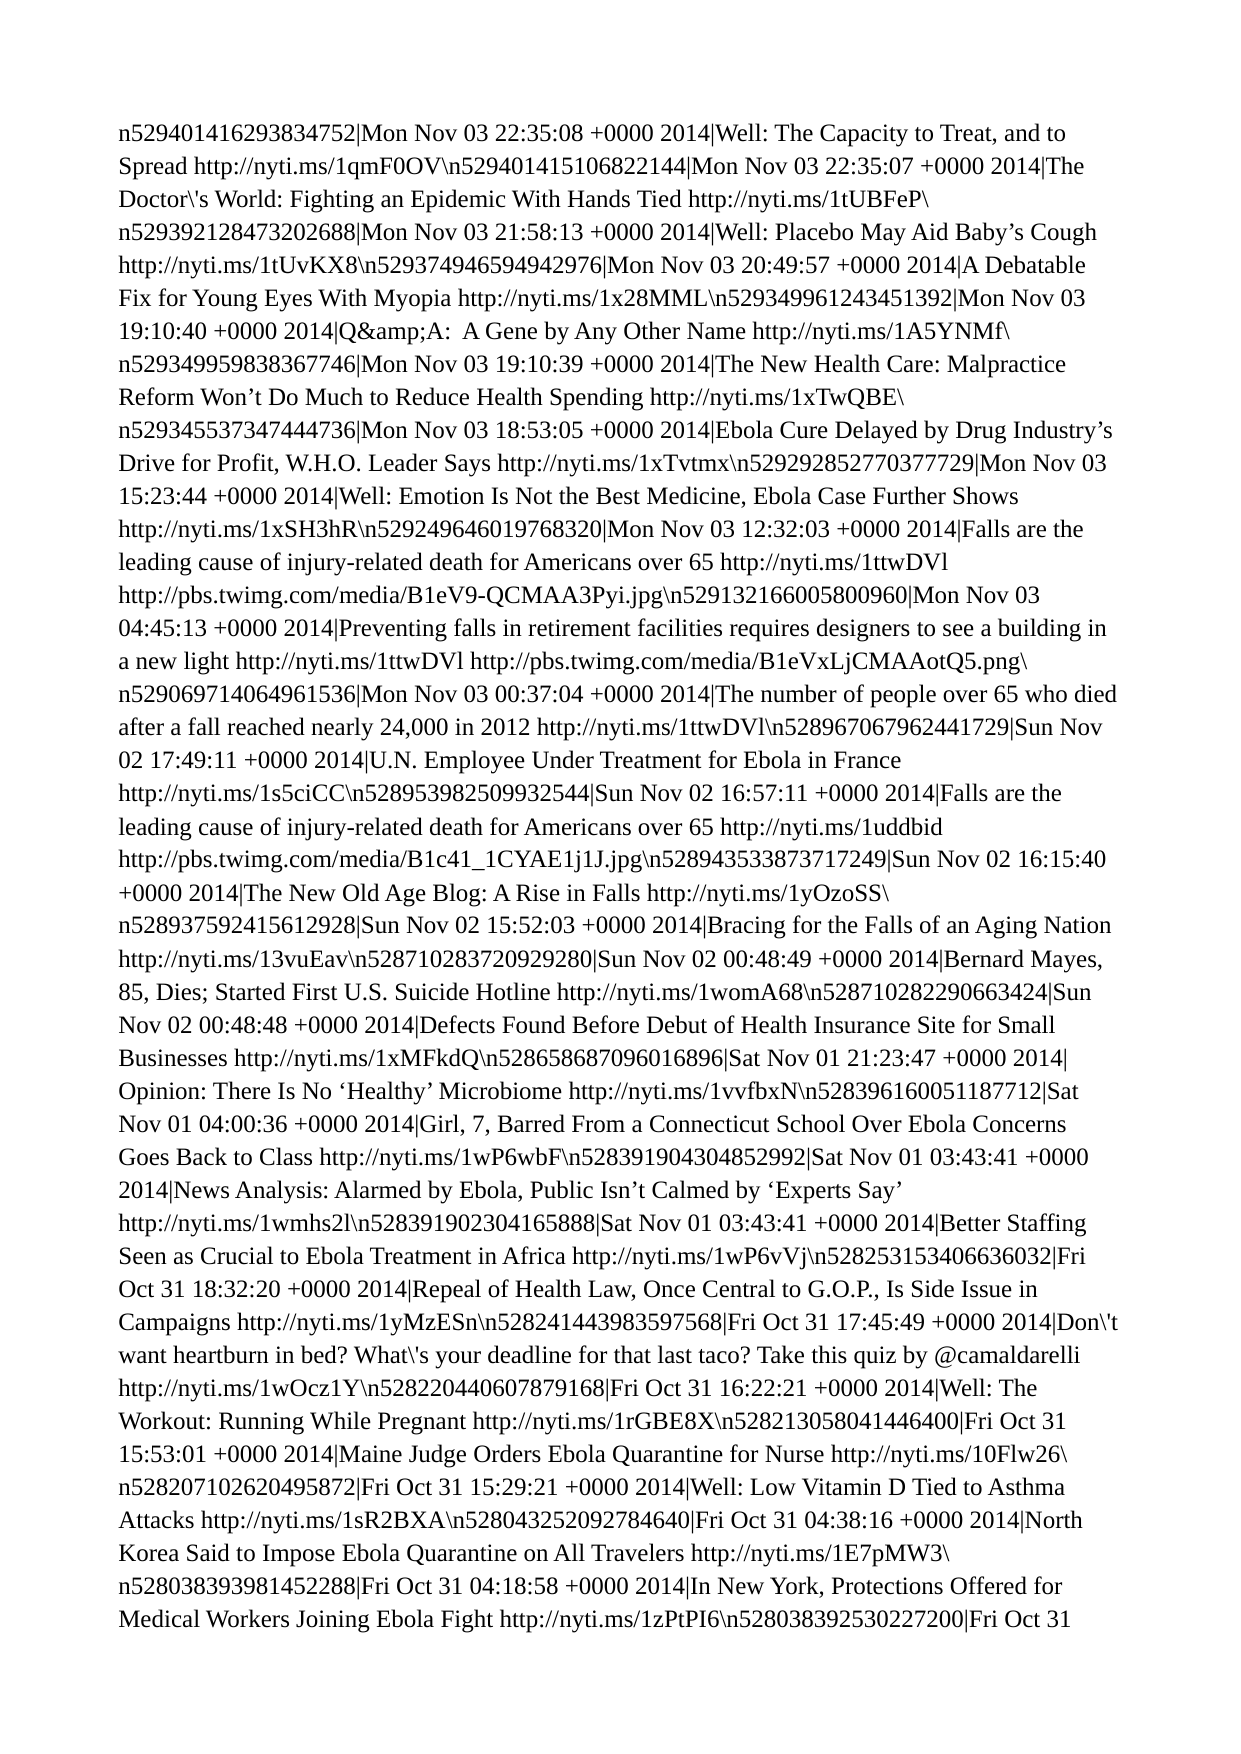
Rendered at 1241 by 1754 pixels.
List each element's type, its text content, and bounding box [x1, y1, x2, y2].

text n529401416293834752|Mon Nov 03 22:35:08 +0000 2014|Well: The Capacity to Treat, and to Spread http://nyti.ms/1qmF0OV\n529401415106822144|Mon Nov 03 22:35:07 +0000 2014|The Doctor\'s World: Fighting an Epidemic With Hands Tied http://nyti.ms/1tUBFeP\n529392128473202688|Mon Nov 03 21:58:13 +0000 2014|Well: Placebo May Aid Baby’s Cough http://nyti.ms/1tUvKX8\n529374946594942976|Mon Nov 03 20:49:57 +0000 2014|A Debatable Fix for Young Eyes With Myopia http://nyti.ms/1x28MML\n529349961243451392|Mon Nov 03 19:10:40 +0000 2014|Q&amp;A: A Gene by Any Other Name http://nyti.ms/1A5YNMf\n529349959838367746|Mon Nov 03 19:10:39 +0000 2014|The New Health Care: Malpractice Reform Won’t Do Much to Reduce Health Spending http://nyti.ms/1xTwQBE\n529345537347444736|Mon Nov 03 18:53:05 +0000 2014|Ebola Cure Delayed by Drug Industry’s Drive for Profit, W.H.O. Leader Says http://nyti.ms/1xTvtmx\n529292852770377729|Mon Nov 03 15:23:44 +0000 2014|Well: Emotion Is Not the Best Medicine, Ebola Case Further Shows http://nyti.ms/1xSH3hR\n529249646019768320|Mon Nov 03 12:32:03 +0000 2014|Falls are the leading cause of injury-related death for Americans over 65 http://nyti.ms/1ttwDVl http://pbs.twimg.com/media/B1eV9-QCMAA3Pyi.jpg\n529132166005800960|Mon Nov 03 04:45:13 +0000 2014|Preventing falls in retirement facilities requires designers to see a building in a new light http://nyti.ms/1ttwDVl http://pbs.twimg.com/media/B1eVxLjCMAAotQ5.png\n529069714064961536|Mon Nov 03 00:37:04 +0000 2014|The number of people over 65 who died after a fall reached nearly 24,000 in 2012 http://nyti.ms/1ttwDVl\n528967067962441729|Sun Nov 02 17:49:11 +0000 2014|U.N. Employee Under Treatment for Ebola in France http://nyti.ms/1s5ciCC\n528953982509932544|Sun Nov 02 16:57:11 +0000 2014|Falls are the leading cause of injury-related death for Americans over 65 http://nyti.ms/1uddbid http://pbs.twimg.com/media/B1c41_1CYAE1j1J.jpg\n528943533873717249|Sun Nov 02 16:15:40 +0000 2014|The New Old Age Blog: A Rise in Falls http://nyti.ms/1yOzoSS\n528937592415612928|Sun Nov 02 15:52:03 +0000 2014|Bracing for the Falls of an Aging Nation http://nyti.ms/13vuEav\n528710283720929280|Sun Nov 02 00:48:49 +0000 2014|Bernard Mayes, 85, Dies; Started First U.S. Suicide Hotline http://nyti.ms/1womA68\n528710282290663424|Sun Nov 02 00:48:48 +0000 2014|Defects Found Before Debut of Health Insurance Site for Small Businesses http://nyti.ms/1xMFkdQ\n528658687096016896|Sat Nov 01 21:23:47 +0000 2014|Opinion: There Is No ‘Healthy’ Microbiome http://nyti.ms/1vvfbxN\n528396160051187712|Sat Nov 01 04:00:36 +0000 2014|Girl, 7, Barred From a Connecticut School Over Ebola Concerns Goes Back to Class http://nyti.ms/1wP6wbF\n528391904304852992|Sat Nov 01 03:43:41 +0000 2014|News Analysis: Alarmed by Ebola, Public Isn’t Calmed by ‘Experts Say’ http://nyti.ms/1wmhs2l\n528391902304165888|Sat Nov 01 03:43:41 +0000 2014|Better Staffing Seen as Crucial to Ebola Treatment in Africa http://nyti.ms/1wP6vVj\n528253153406636032|Fri Oct 31 18:32:20 +0000 2014|Repeal of Health Law, Once Central to G.O.P., Is Side Issue in Campaigns http://nyti.ms/1yMzESn\n528241443983597568|Fri Oct 31 17:45:49 +0000 2014|Don\'t want heartburn in bed? What\'s your deadline for that last taco? Take this quiz by @camaldarelli http://nyti.ms/1wOcz1Y\n528220440607879168|Fri Oct 31 16:22:21 +0000 2014|Well: The Workout: Running While Pregnant http://nyti.ms/1rGBE8X\n528213058041446400|Fri Oct 31 15:53:01 +0000 2014|Maine Judge Orders Ebola Quarantine for Nurse http://nyti.ms/10Flw26\n528207102620495872|Fri Oct 31 15:29:21 +0000 2014|Well: Low Vitamin D Tied to Asthma Attacks http://nyti.ms/1sR2BXA\n528043252092784640|Fri Oct 31 04:38:16 +0000 2014|North Korea Said to Impose Ebola Quarantine on All Travelers http://nyti.ms/1E7pMW3\n528038393981452288|Fri Oct 31 04:18:58 +0000 2014|In New York, Protections Offered for Medical Workers Joining Ebola Fight http://nyti.ms/1zPtPI6\n528038392530227200|Fri Oct 31 [118, 118, 1122, 1633]
